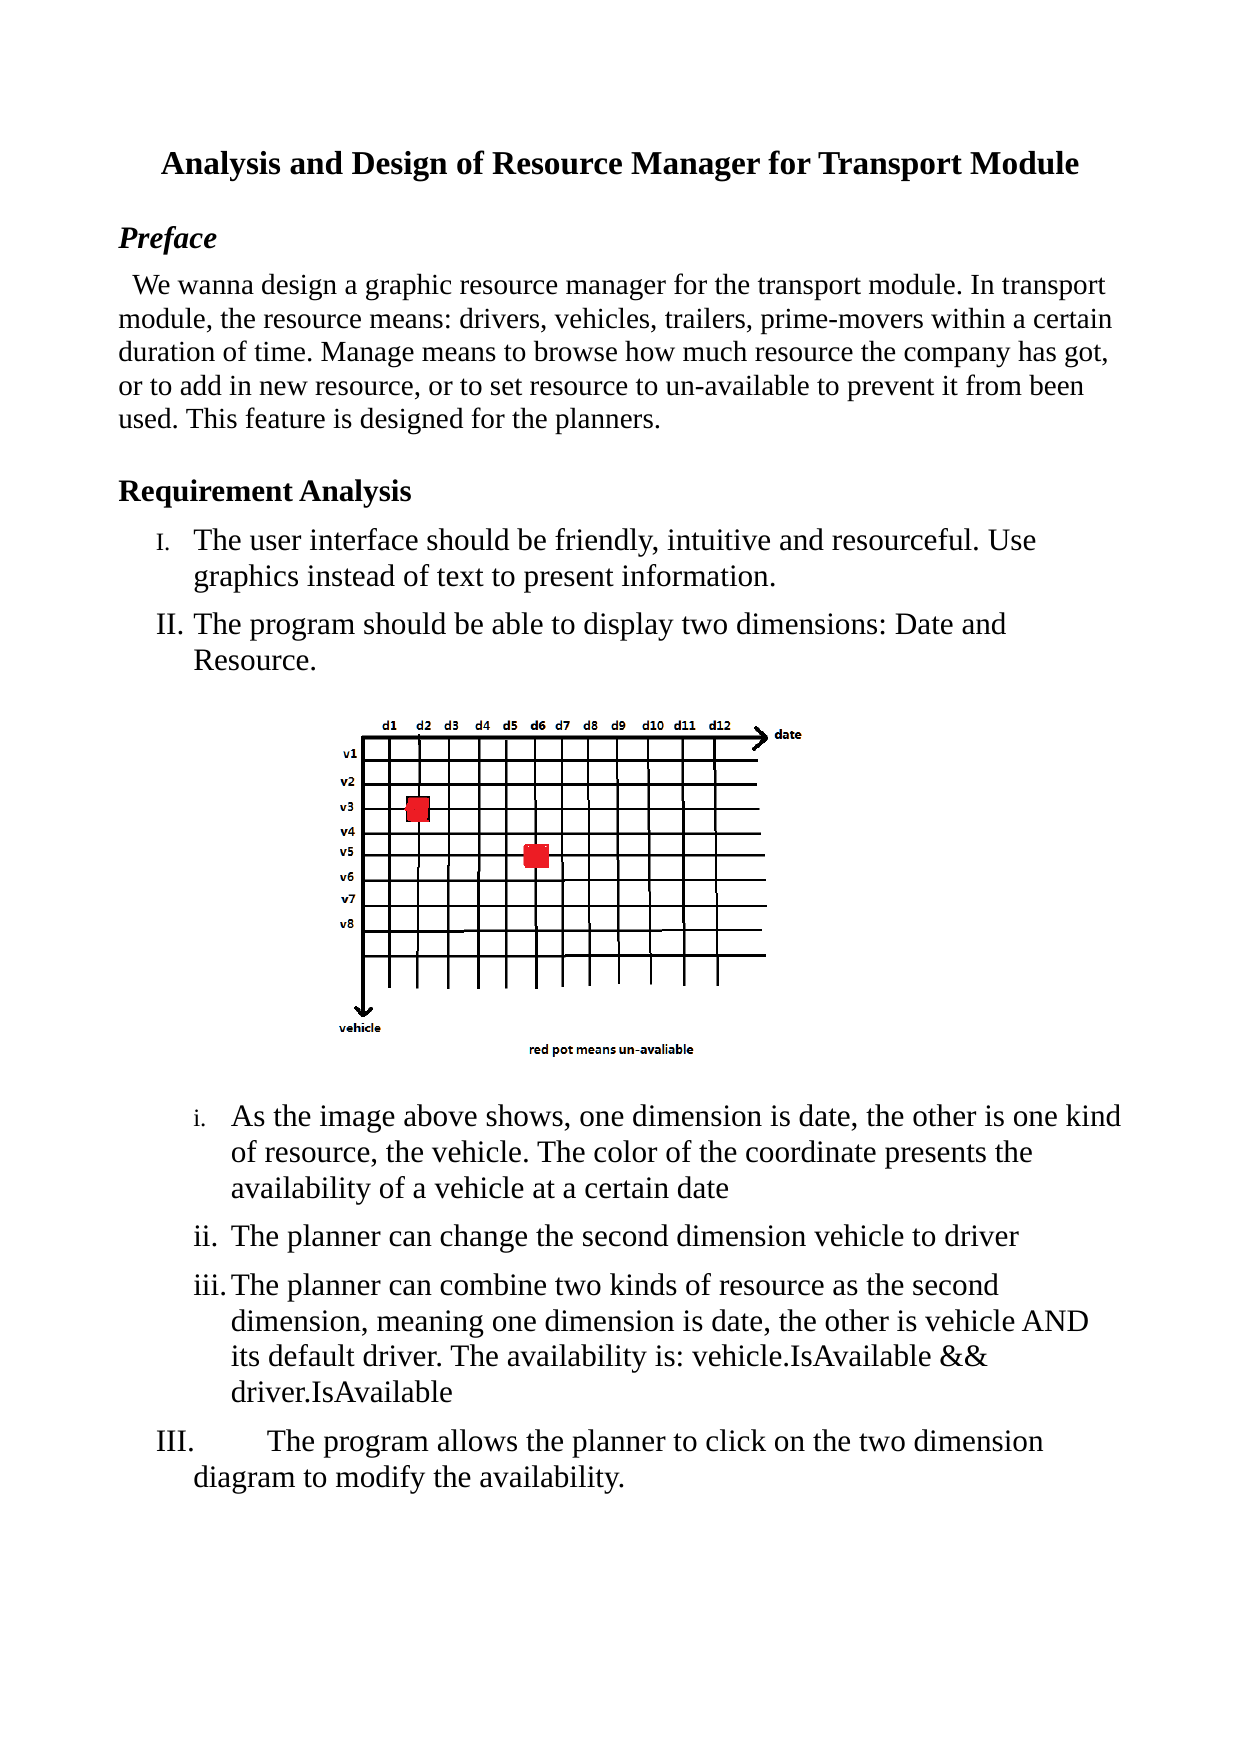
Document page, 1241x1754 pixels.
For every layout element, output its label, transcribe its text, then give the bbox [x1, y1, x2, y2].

title Analysis and Design of Resource Manager for Transport Module [118, 143, 1122, 181]
list The user interface should be friendly, intuitive and resourceful. Use graphics instead of text to present information. [156, 521, 1122, 593]
list The program should be able to display two dimensions: Date and Resource. [156, 605, 1122, 677]
list The planner can combine two kinds of resource as the second dimension, meaning one dimension is date, the other is vehicle AND its default driver. The availability is: vehicle.IsAvailable && driver.IsAvailable [193, 1266, 1122, 1409]
subtitle Preface [118, 219, 1122, 255]
subtitle Requirement Analysis [118, 473, 1122, 508]
list The program allows the planner to click on the two dimension diagram to modify the availability. [156, 1422, 1122, 1494]
list The planner can change the second dimension vehicle to driver [193, 1217, 1122, 1253]
list As the image above shows, one dimension is date, the other is one kind of resource, the vehicle. The color of the coordinate presents the availability of a vehicle at a certain date [193, 690, 1122, 1205]
picture [155, 689, 1085, 1097]
text We wanna design a graphic resource manager for the transport module. In transport module, the resource means: drivers, vehicles, trailers, prime-movers within a certain duration of time. Manage means to browse how much resource the company has got, or to add in new resource, or to set resource to un-available to prevent it from been used. This feature is designed for the planners. [118, 267, 1122, 435]
